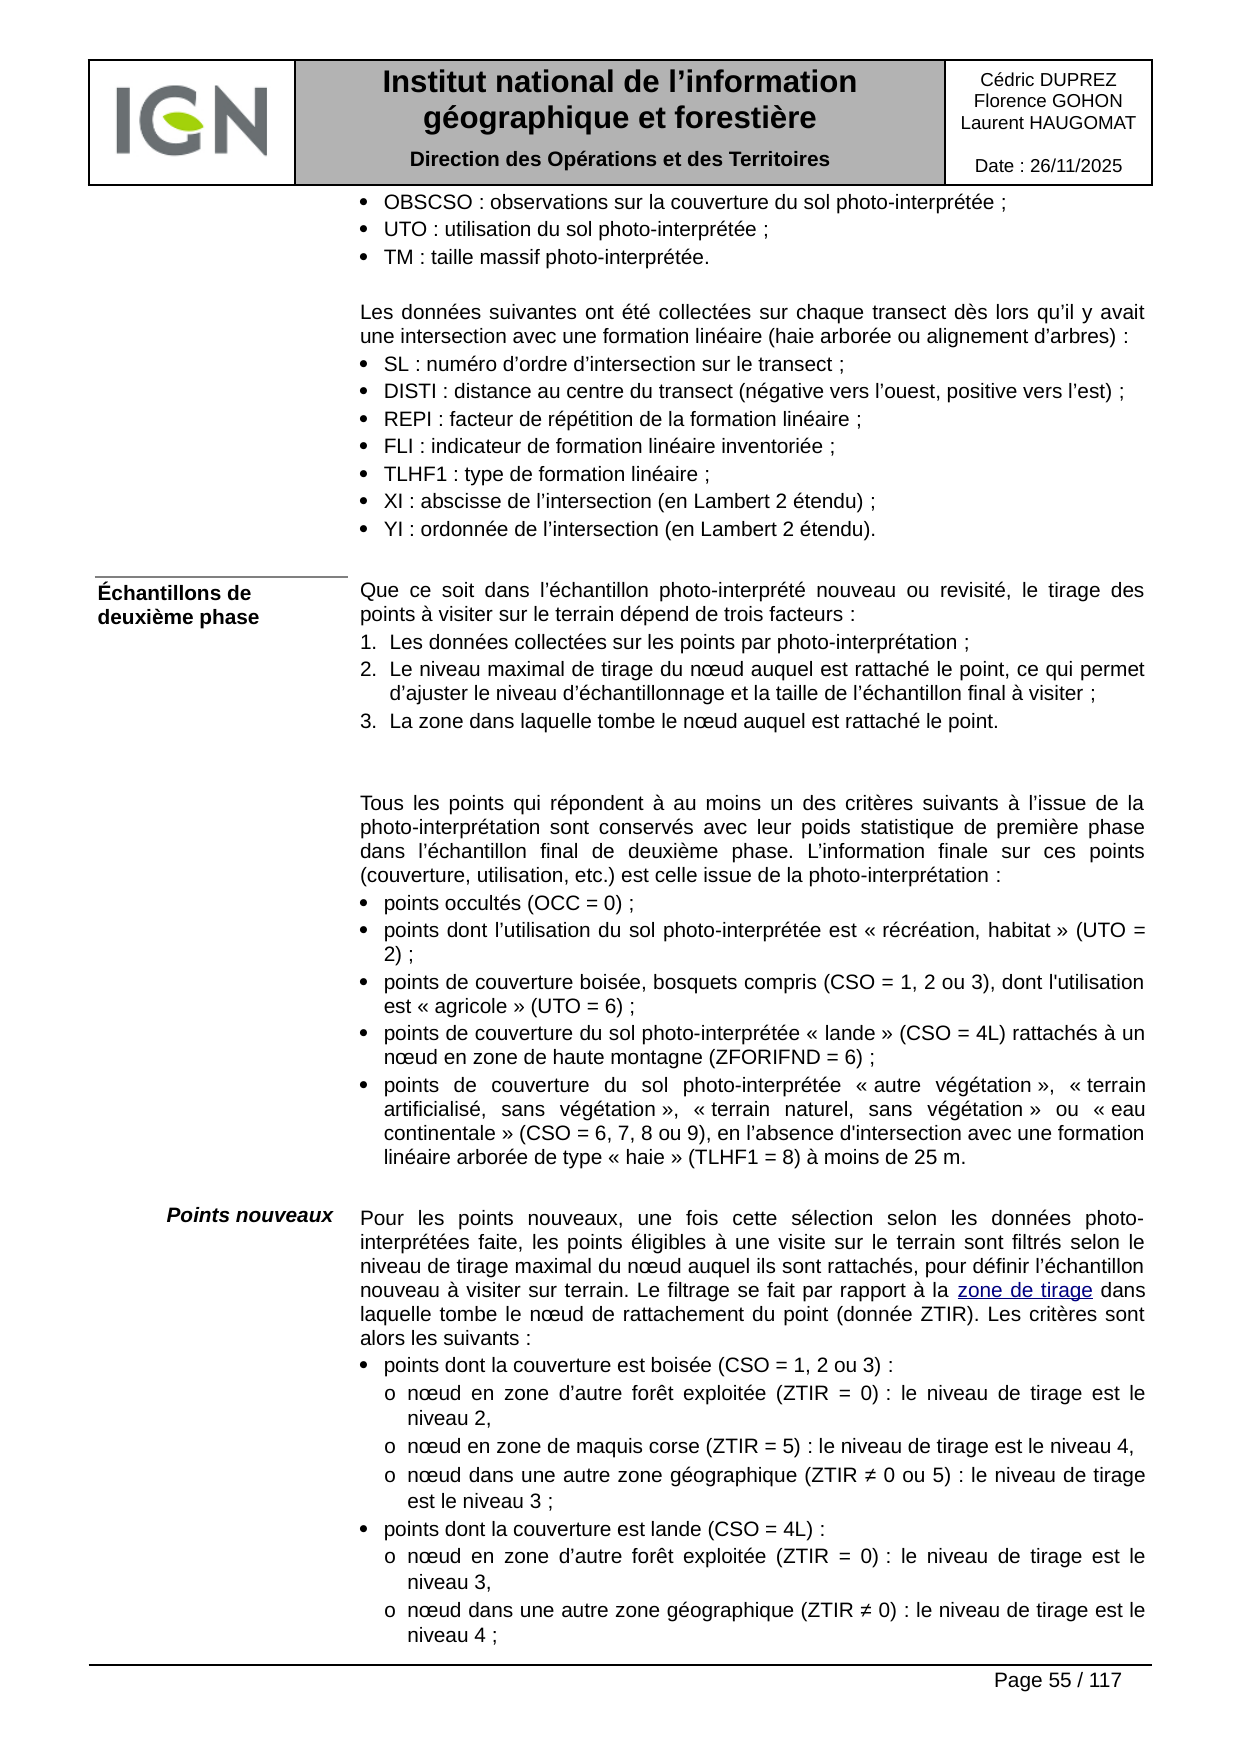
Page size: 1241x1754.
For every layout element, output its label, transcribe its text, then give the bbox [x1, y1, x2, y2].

table_cell Que ce soit dans l’échantillon photo-interprété nouveau ou revisité, le tirage des points à visiter sur le terrain dépend de trois facteurs : Les données collectées sur les points par photo-interprétation ; Le niveau maximal de tirage du nœud auquel est rattaché le point, ce qui permet d’ajuster le niveau d’échantillonnage et la taille de l’échantillon final à visiter ; La zone dans laquelle tombe le nœud auquel est rattaché le point. Tous les points qui répondent à au moins un des critères suivants à l’issue de la photo-interprétation sont conservés avec leur poids statistique de première phase dans l’échantillon final de deuxième phase. L’information finale sur ces points (couverture, utilisation, etc.) est celle issue de la photo-interprétation : points occultés (OCC = 0) ; points dont l’utilisation du sol photo-interprétée est « récréation, habitat » (UTO = 2) ; points de couverture boisée, bosquets compris (CSO = 1, 2 ou 3), dont l'utilisation est « agricole » (UTO = 6) ; points de couverture du sol photo-interprétée « lande » (CSO = 4L) rattachés à un nœud en zone de haute montagne (ZFORIFND = 6) ; points de couverture du sol photo-interprétée « autre végétation », « terrain artificialisé, sans végétation », « terrain naturel, sans végétation » ou « eau continentale » (CSO = 6, 7, 8 ou 9), en l’absence d'intersection avec une formation linéaire arborée de type « haie » (TLHF1 = 8) à moins de 25 m. [354, 575, 1152, 1202]
table_cell Les données suivantes ont été collectées sur chaque point lors de la photo-interprétation : AUTEURPI : code de l’agent ayant réalisé la photo-interprétation ; DATEPI : date de réalisation de la photo-interprétation ; OCC : indicateur d’occultation du point sur la photo aérienne ; CSO : couverture du sol photo-interprétée ; OBSCSO : observations sur la couverture du sol photo-interprétée ; UTO : utilisation du sol photo-interprétée ; TM : taille massif photo-interprétée. Les données suivantes ont été collectées sur chaque transect dès lors qu’il y avait une intersection avec une formation linéaire (haie arborée ou alignement d’arbres) : SL : numéro d’ordre d’intersection sur le transect ; DISTI : distance au centre du transect (négative vers l’ouest, positive vers l’est) ; REPI : facteur de répétition de la formation linéaire ; FLI : indicateur de formation linéaire inventoriée ; TLHF1 : type de formation linéaire ; XI : abscisse de l’intersection (en Lambert 2 étendu) ; YI : ordonnée de l’intersection (en Lambert 2 étendu). [354, 186, 1152, 574]
table_cell Échantillons de deuxième phase [89, 575, 354, 1202]
picture [91, 62, 293, 180]
table_cell [89, 186, 354, 574]
table_cell Pour les points nouveaux, une fois cette sélection selon les données photo-interprétées faite, les points éligibles à une visite sur le terrain sont filtrés selon le niveau de tirage maximal du nœud auquel ils sont rattachés, pour définir l’échantillon nouveau à visiter sur terrain. Le filtrage se fait par rapport à la zone de tirage dans laquelle tombe le nœud de rattachement du point (donnée ZTIR). Les critères sont alors les suivants : points dont la couverture est boisée (CSO = 1, 2 ou 3) : nœud en zone d’autre forêt exploitée (ZTIR = 0) : le niveau de tirage est le niveau 2, nœud en zone de maquis corse (ZTIR = 5) : le niveau de tirage est le niveau 4, nœud dans une autre zone géographique (ZTIR ≠ 0 ou 5) : le niveau de tirage est le niveau 3 ; points dont la couverture est lande (CSO = 4L) : nœud en zone d’autre forêt exploitée (ZTIR = 0) : le niveau de tirage est le niveau 3, nœud dans une autre zone géographique (ZTIR ≠ 0) : le niveau de tirage est le niveau 4 ; points dont la couverture est peupleraie (CSO = 5) : le niveau de tirage est le niveau 2 ; points ayant une autre couverture (CSO = 6, 7, 8 ou 9), en présence d’une formation linéaire arborée de type « haie » intersectée à moins de 25 m du point : le niveau de tirage est le niveau 4. Cas des points supplémentaires en zone populicole : les points supplémentaires (POI$ = 2) rattachés à un nœud en zone populicole (ZPOP = 2) sont exclus de l'échantillon de deuxième phase s’ils n’ont pas une couverture photo-interprétée « peupleraie » (CSO = 5). Tous les points retenus pour une visite sur le terrain après application de ce filtre sur le niveau de tirage sont ajoutés à l’échantillon final de deuxième phase. Leur poids statistique est égal à 2 élevé à la puissance (niveau de tirage – 1) et divisé, le cas échéant, par le nombre de points observés à la photo-interprétation et rattachés au même nœud. [354, 1202, 1152, 1653]
table_cell Points nouveaux [89, 1202, 354, 1653]
